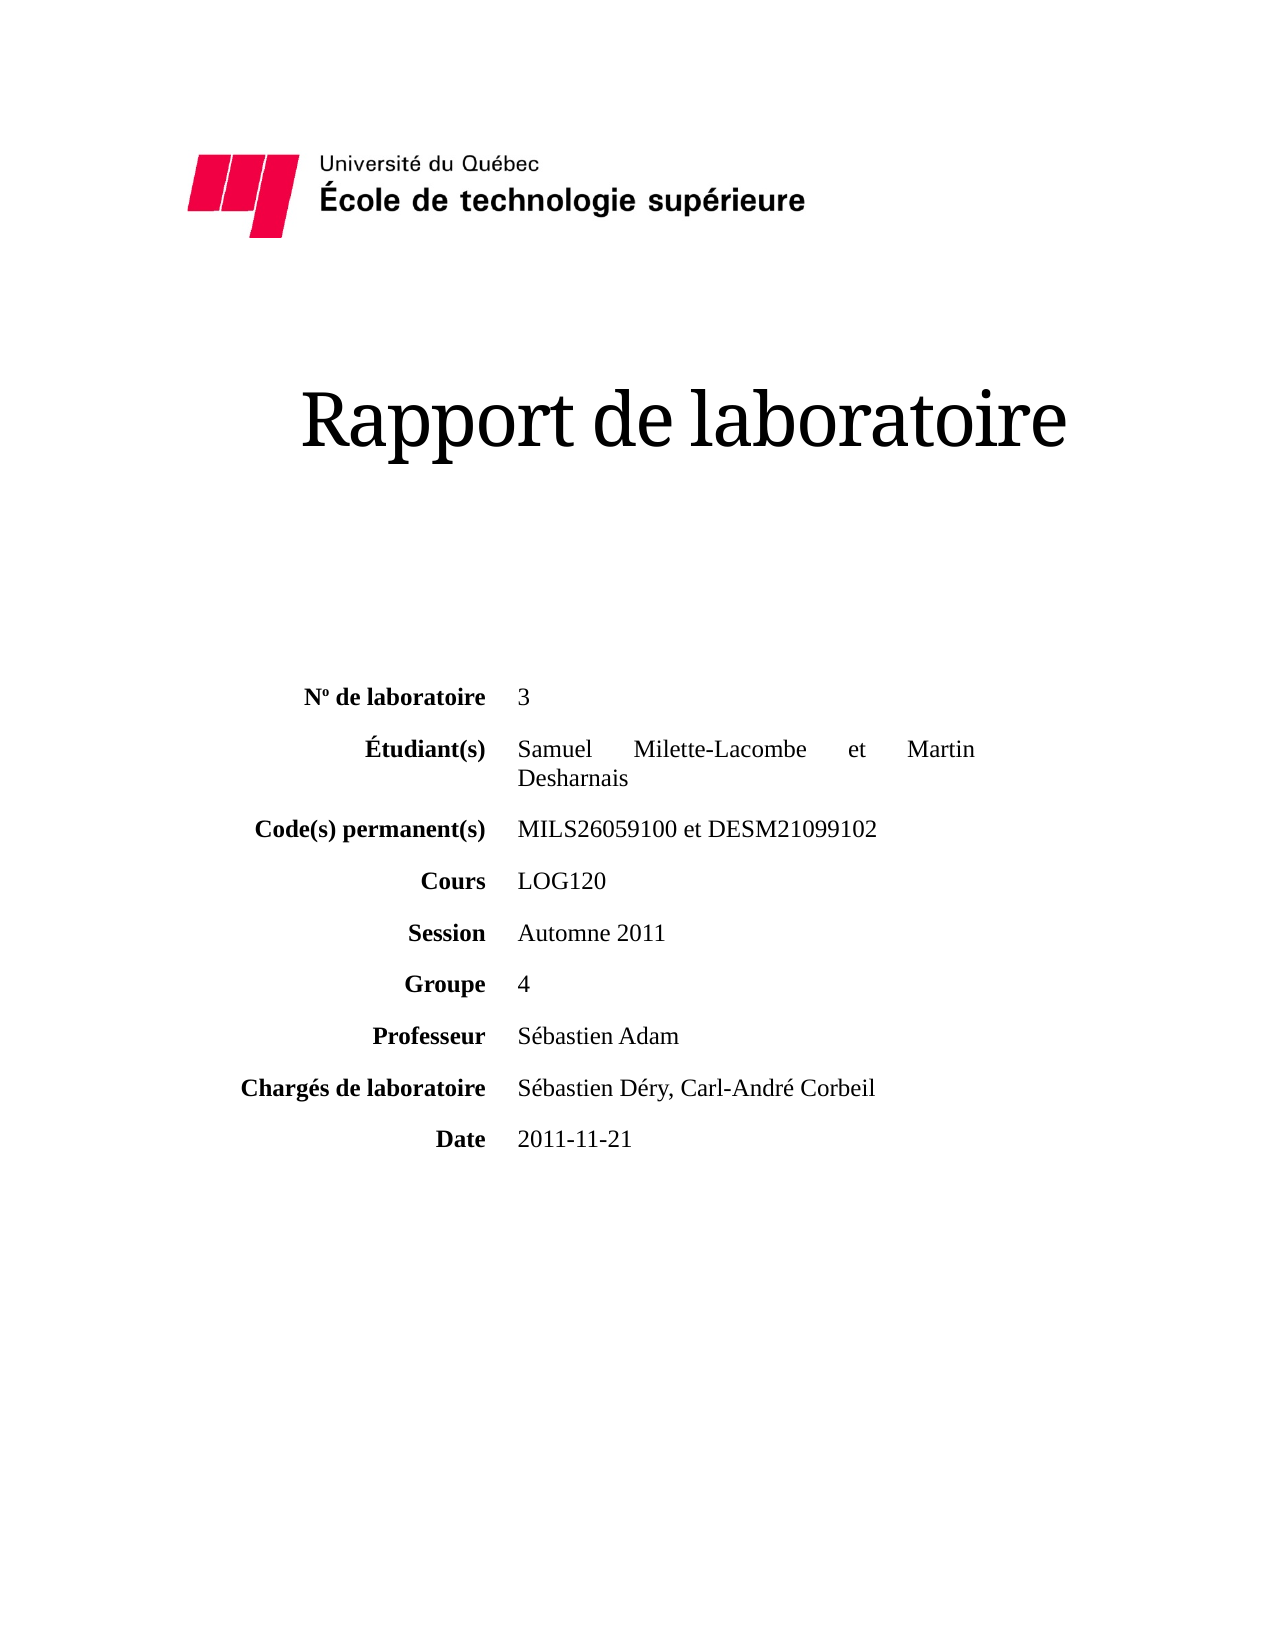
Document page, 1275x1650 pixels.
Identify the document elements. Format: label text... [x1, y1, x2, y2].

table_cell Sébastien Adam [497, 1021, 986, 1073]
table_cell Automne 2011 [497, 918, 986, 969]
table_cell Groupe [176, 970, 497, 1021]
picture [187, 150, 827, 238]
table_cell Sébastien Déry, Carl-André Corbeil [497, 1073, 986, 1124]
table_cell 4 [497, 970, 986, 1021]
table_cell Étudiant(s) [176, 734, 497, 814]
table_cell Code(s) permanent(s) [176, 815, 497, 866]
table_header No de laboratoire [176, 683, 497, 734]
table_cell Samuel Milette-Lacombe et Martin Desharnais [497, 734, 986, 814]
table_cell Professeur [176, 1021, 497, 1073]
table_cell LOG120 [497, 866, 986, 918]
table_cell Cours [176, 866, 497, 918]
table_header 3 [497, 683, 986, 734]
table_cell Session [176, 918, 497, 969]
table_cell 2011-11-21 [497, 1125, 986, 1176]
title Rapport de laboratoire [300, 367, 1087, 469]
table_cell Date [176, 1125, 497, 1176]
table_cell Chargés de laboratoire [176, 1073, 497, 1124]
table_cell MILS26059100 et DESM21099102 [497, 815, 986, 866]
